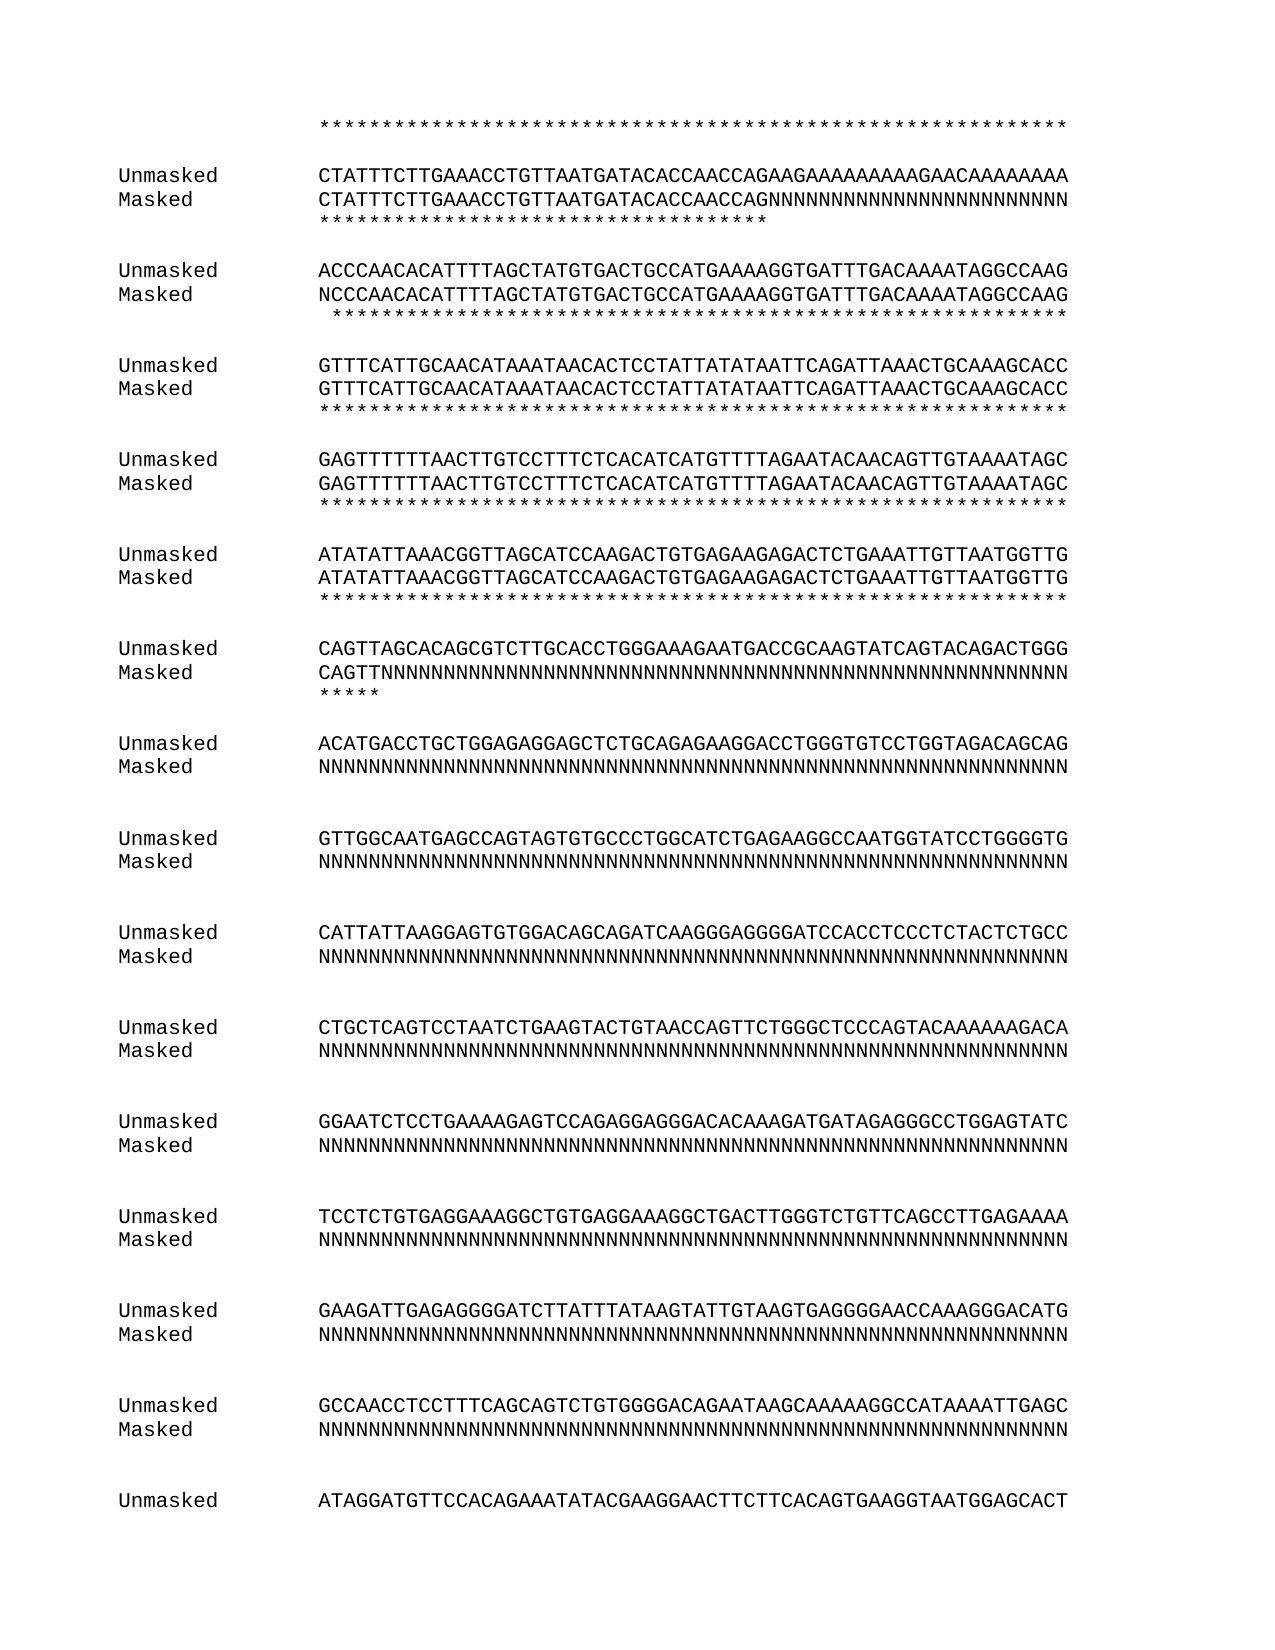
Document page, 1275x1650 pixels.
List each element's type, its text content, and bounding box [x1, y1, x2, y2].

text Unmasked GTTGGCAATGAGCCAGTAGTGTGCCCTGGCATCTGAGAAGGCCAATGGTATCCTGGGGTG [118, 827, 1157, 851]
text Unmasked ATAGGATGTTCCACAGAAATATACGAAGGAACTTCTTCACAGTGAAGGTAATGGAGCACT [118, 1489, 1157, 1513]
text Masked NNNNNNNNNNNNNNNNNNNNNNNNNNNNNNNNNNNNNNNNNNNNNNNNNNNNNNNNNNNN [118, 1040, 1157, 1064]
text ************************************************************ [118, 496, 1157, 520]
text ***** [118, 686, 1157, 709]
text Masked CAGTTNNNNNNNNNNNNNNNNNNNNNNNNNNNNNNNNNNNNNNNNNNNNNNNNNNNNNNN [118, 662, 1157, 686]
text Unmasked GAAGATTGAGAGGGGATCTTATTTATAAGTATTGTAAGTGAGGGGAACCAAAGGGACATG [118, 1300, 1157, 1324]
text ************************************************************ [118, 402, 1157, 426]
text Unmasked ACATGACCTGCTGGAGAGGAGCTCTGCAGAGAAGGACCTGGGTGTCCTGGTAGACAGCAG [118, 733, 1157, 757]
text Unmasked CTGCTCAGTCCTAATCTGAAGTACTGTAACCAGTTCTGGGCTCCCAGTACAAAAAAGACA [118, 1017, 1157, 1040]
text Unmasked TCCTCTGTGAGGAAAGGCTGTGAGGAAAGGCTGACTTGGGTCTGTTCAGCCTTGAGAAAA [118, 1206, 1157, 1229]
text Unmasked GGAATCTCCTGAAAAGAGTCCAGAGGAGGGACACAAAGATGATAGAGGGCCTGGAGTATC [118, 1111, 1157, 1135]
text Unmasked GTTTCATTGCAACATAAATAACACTCCTATTATATAATTCAGATTAAACTGCAAAGCACC [118, 354, 1157, 378]
text Unmasked CATTATTAAGGAGTGTGGACAGCAGATCAAGGGAGGGGATCCACCTCCCTCTACTCTGCC [118, 922, 1157, 946]
text Masked CTATTTCTTGAAACCTGTTAATGATACACCAACCAGNNNNNNNNNNNNNNNNNNNNNNNN [118, 189, 1157, 213]
text *********************************************************** [118, 307, 1157, 331]
text Masked NNNNNNNNNNNNNNNNNNNNNNNNNNNNNNNNNNNNNNNNNNNNNNNNNNNNNNNNNNNN [118, 1135, 1157, 1158]
text Masked NNNNNNNNNNNNNNNNNNNNNNNNNNNNNNNNNNNNNNNNNNNNNNNNNNNNNNNNNNNN [118, 851, 1157, 875]
text Masked GTTTCATTGCAACATAAATAACACTCCTATTATATAATTCAGATTAAACTGCAAAGCACC [118, 378, 1157, 402]
text ************************************ [118, 213, 1157, 236]
text Unmasked ACCCAACACATTTTAGCTATGTGACTGCCATGAAAAGGTGATTTGACAAAATAGGCCAAG [118, 260, 1157, 284]
text Unmasked CTATTTCTTGAAACCTGTTAATGATACACCAACCAGAAGAAAAAAAAAGAACAAAAAAAA [118, 165, 1157, 189]
text Unmasked GAGTTTTTTAACTTGTCCTTTCTCACATCATGTTTTAGAATACAACAGTTGTAAAATAGC [118, 449, 1157, 473]
text ************************************************************ [118, 591, 1157, 615]
text Masked NCCCAACACATTTTAGCTATGTGACTGCCATGAAAAGGTGATTTGACAAAATAGGCCAAG [118, 284, 1157, 307]
text Masked NNNNNNNNNNNNNNNNNNNNNNNNNNNNNNNNNNNNNNNNNNNNNNNNNNNNNNNNNNNN [118, 946, 1157, 969]
text Masked NNNNNNNNNNNNNNNNNNNNNNNNNNNNNNNNNNNNNNNNNNNNNNNNNNNNNNNNNNNN [118, 757, 1157, 780]
text Masked NNNNNNNNNNNNNNNNNNNNNNNNNNNNNNNNNNNNNNNNNNNNNNNNNNNNNNNNNNNN [118, 1324, 1157, 1348]
text Unmasked ATATATTAAACGGTTAGCATCCAAGACTGTGAGAAGAGACTCTGAAATTGTTAATGGTTG [118, 544, 1157, 567]
text ************************************************************ [118, 118, 1157, 142]
text Masked NNNNNNNNNNNNNNNNNNNNNNNNNNNNNNNNNNNNNNNNNNNNNNNNNNNNNNNNNNNN [118, 1419, 1157, 1442]
text Masked GAGTTTTTTAACTTGTCCTTTCTCACATCATGTTTTAGAATACAACAGTTGTAAAATAGC [118, 473, 1157, 496]
text Unmasked GCCAACCTCCTTTCAGCAGTCTGTGGGGACAGAATAAGCAAAAAGGCCATAAAATTGAGC [118, 1395, 1157, 1419]
text Unmasked CAGTTAGCACAGCGTCTTGCACCTGGGAAAGAATGACCGCAAGTATCAGTACAGACTGGG [118, 638, 1157, 662]
text Masked NNNNNNNNNNNNNNNNNNNNNNNNNNNNNNNNNNNNNNNNNNNNNNNNNNNNNNNNNNNN [118, 1229, 1157, 1253]
text Masked ATATATTAAACGGTTAGCATCCAAGACTGTGAGAAGAGACTCTGAAATTGTTAATGGTTG [118, 567, 1157, 591]
